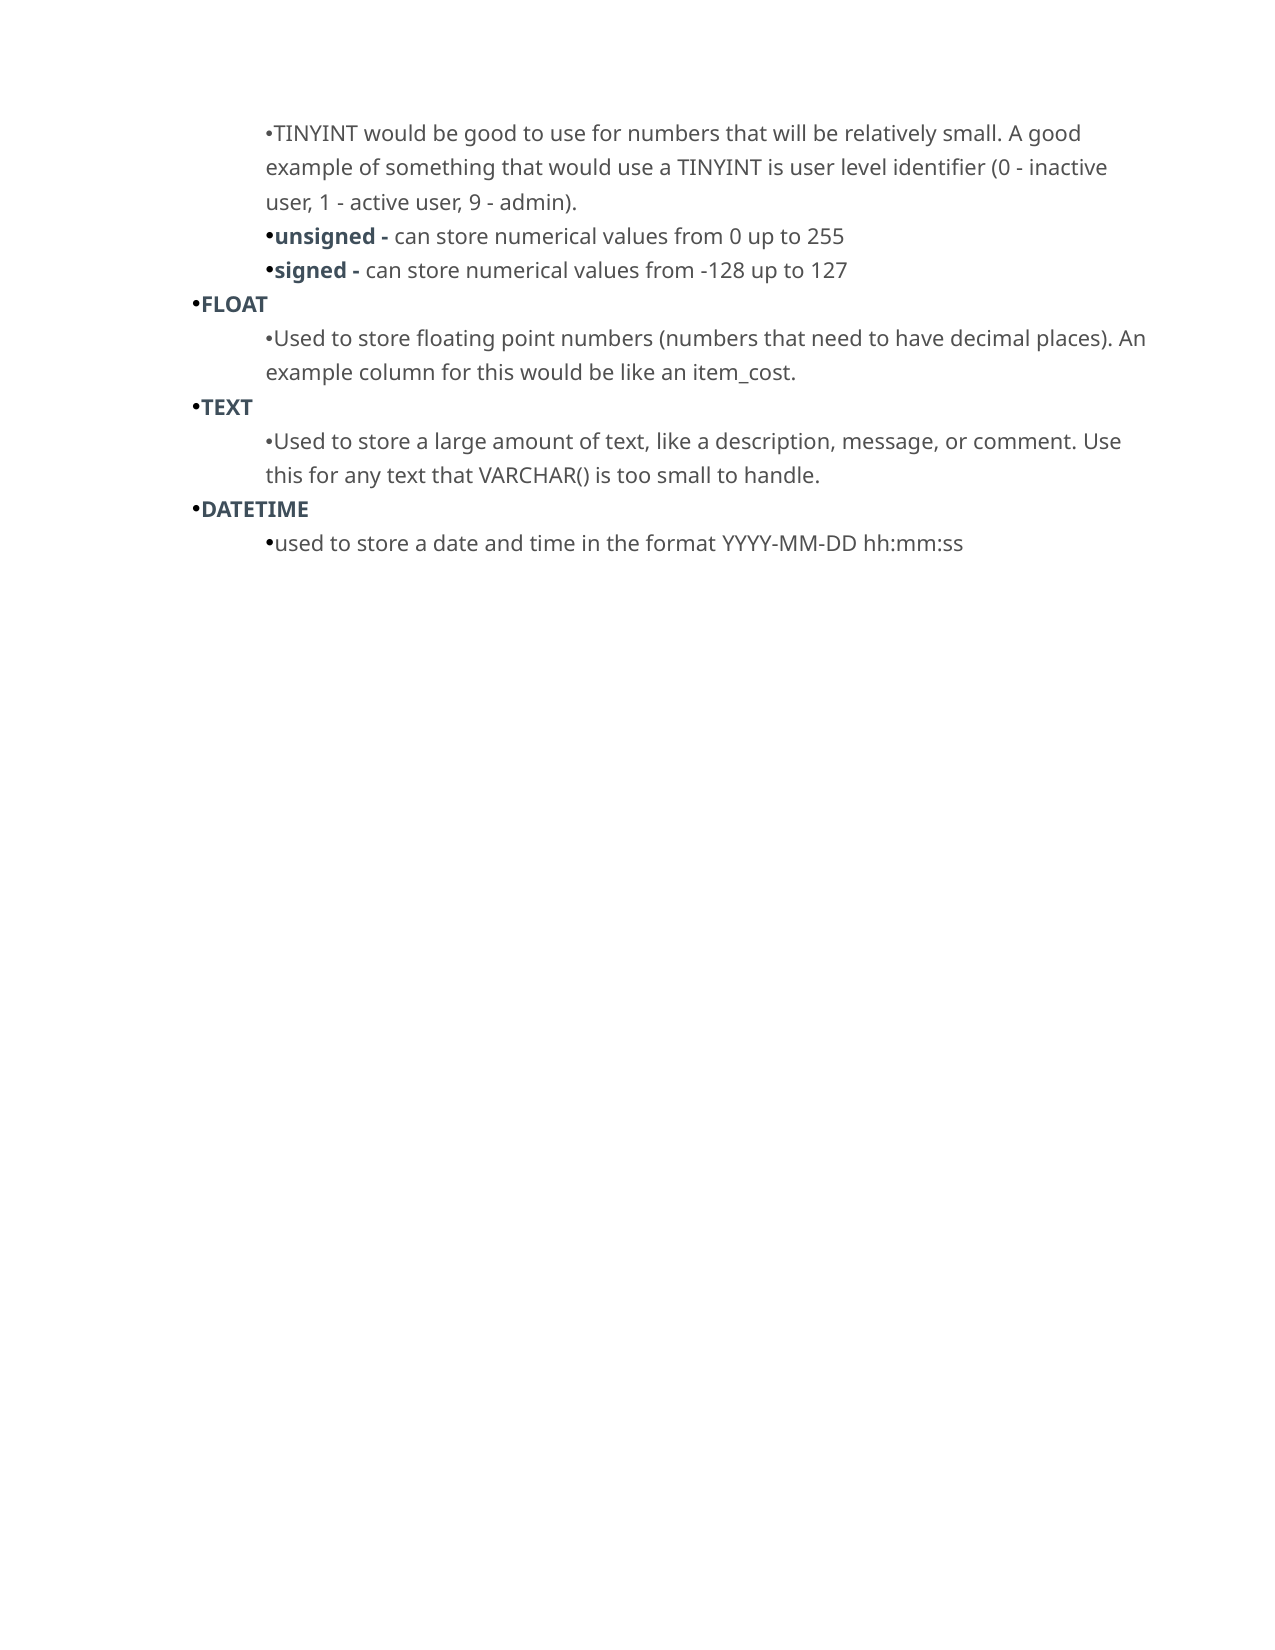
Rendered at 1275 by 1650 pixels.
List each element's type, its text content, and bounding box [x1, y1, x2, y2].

list FLOAT [118, 289, 1157, 319]
list signed - can store numerical values from -128 up to 127 [118, 255, 1157, 284]
list TINYINT would be good to use for numbers that will be relatively small. A good example of something that would use a TINYINT is user level identifier (0 - inactive user, 1 - active user, 9 - admin). [118, 118, 1157, 216]
list Used to store floating point numbers (numbers that need to have decimal places). An example column for this would be like an item_cost. [118, 323, 1157, 387]
list used to store a date and time in the format YYYY-MM-DD hh:mm:ss [118, 528, 1157, 558]
list DATETIME [118, 494, 1157, 524]
list Used to store a large amount of text, like a description, message, or comment. Use this for any text that VARCHAR() is too small to handle. [118, 426, 1157, 489]
list TEXT [118, 391, 1157, 421]
list unsigned - can store numerical values from 0 up to 255 [118, 221, 1157, 250]
